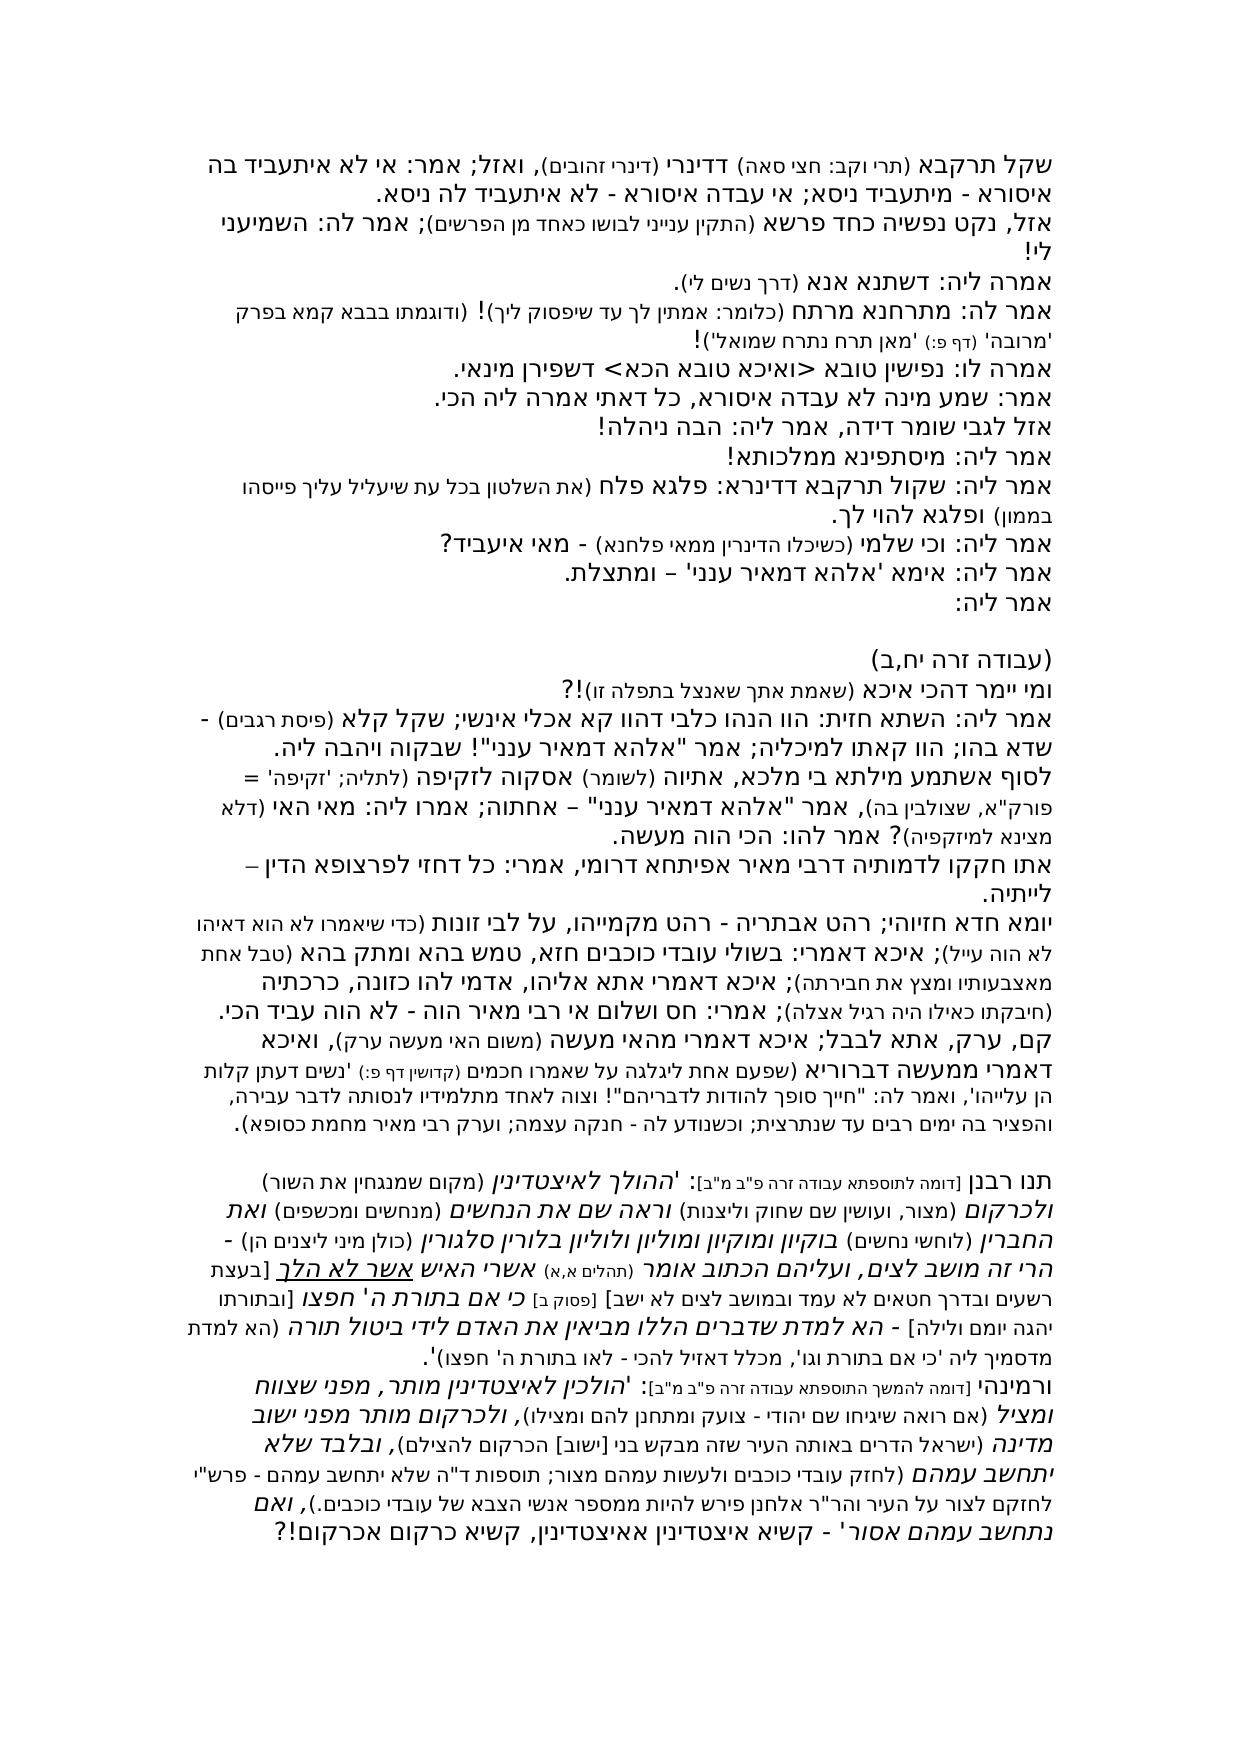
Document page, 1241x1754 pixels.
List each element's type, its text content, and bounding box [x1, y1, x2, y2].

text יומא חדא חזיוהי; רהט אבתריה - רהט מקמייהו, על לבי זונות (כדי שיאמרו לא הוא דאיהו לא הוה עייל); איכא דאמרי: בשולי עובדי כוכבים חזא, טמש בהא ומתק בהא (טבל אחת מאצבעותיו ומצץ את חבירתה); איכא דאמרי אתא אליהו, אדמי להו כזונה, כרכתיה (חיבקתו כאילו היה רגיל אצלה); אמרי: חס ושלום אי רבי מאיר הוה - לא הוה עביד הכי. [187, 908, 1053, 1026]
text אמר ליה: מיסתפינא ממלכותא! [187, 442, 1053, 471]
text אמר: שמע מינה לא עבדה איסורא, כל דאתי אמרה ליה הכי. [187, 383, 1053, 413]
text שקל תרקבא (תרי וקב: חצי סאה) דדינרי (דינרי זהובים), ואזל; אמר: אי לא איתעביד בה איסורא - מיתעביד ניסא; אי עבדה איסורא - לא איתעביד לה ניסא. [187, 150, 1053, 208]
text אמר ליה: אימא 'אלהא דמאיר ענני' – ומתצלת. [187, 558, 1053, 588]
text אזל, נקט נפשיה כחד פרשא (התקין ענייני לבושו כאחד מן הפרשים); אמר לה: השמיעני לי! [187, 208, 1053, 267]
text אמר ליה: שקול תרקבא דדינרא: פלגא פלח (את השלטון בכל עת שיעליל עליך פייסהו בממון) ופלגא להוי לך. [187, 471, 1053, 529]
text אתו חקקו לדמותיה דרבי מאיר אפיתחא דרומי, אמרי: כל דחזי לפרצופא הדין – לייתיה. [187, 850, 1053, 908]
text אמר לה: מתרחנא מרתח (כלומר: אמתין לך עד שיפסוק ליך)! (ודוגמתו בבבא קמא בפרק 'מרובה' (דף פ:) 'מאן תרח נתרח שמואל')! [187, 296, 1053, 354]
text אמר ליה: השתא חזית: הוו הנהו כלבי דהוו קא אכלי אינשי; שקל קלא (פיסת רגבים) - שדא בהו; הוו קאתו למיכליה; אמר "אלהא דמאיר ענני"! שבקוה ויהבה ליה. [187, 704, 1053, 762]
text ומי יימר דהכי איכא (שאמת אתך שאנצל בתפלה זו)!? [187, 675, 1053, 704]
text לסוף אשתמע מילתא בי מלכא, אתיוה (לשומר) אסקוה לזקיפה (לתליה; 'זקיפה' = פורק"א, שצולבין בה), אמר "אלהא דמאיר ענני" – אחתוה; אמרו ליה: מאי האי (דלא מצינא למיזקפיה)? אמר להו: הכי הוה מעשה. [187, 762, 1053, 850]
text אמרה לו: נפישין טובא <ואיכא טובא הכא> דשפירן מינאי. [187, 354, 1053, 383]
text קם, ערק, אתא לבבל; איכא דאמרי מהאי מעשה (משום האי מעשה ערק), ואיכא דאמרי ממעשה דברוריא (שפעם אחת ליגלגה על שאמרו חכמים (קדושין דף פ:) 'נשים דעתן קלות הן עלייהו', ואמר לה: "חייך סופך להודות לדבריהם"! וצוה לאחד מתלמידיו לנסותה לדבר עבירה, והפציר בה ימים רבים עד שנתרצית; וכשנודע לה - חנקה עצמה; וערק רבי מאיר מחמת כסופא). [187, 1026, 1053, 1137]
text אמרה ליה: דשתנא אנא (דרך נשים לי). [187, 267, 1053, 296]
text תנו רבנן [דומה לתוספתא עבודה זרה פ"ב מ"ב]: 'ההולך לאיצטדינין (מקום שמנגחין את השור) ולכרקום (מצור, ועושין שם שחוק וליצנות) וראה שם את הנחשים (מנחשים ומכשפים) ואת החברין (לוחשי נחשים) בוקיון ומוקיון ומוליון ולוליון בלורין סלגורין (כולן מיני ליצנים הן) - הרי זה מושב לצים, ועליהם הכתוב אומר (תהלים א,א) אשרי האיש אשר לא הלך [בעצת רשעים ובדרך חטאים לא עמד ובמושב לצים לא ישב] [פסוק ב] כי אם בתורת ה' חפצו [ובתורתו יהגה יומם ולילה] - הא למדת שדברים הללו מביאין את האדם לידי ביטול תורה (הא למדת מדסמיך ליה 'כי אם בתורת וגו', מכלל דאזיל להכי - לאו בתורת ה' חפצו)'. [187, 1166, 1053, 1371]
text ורמינהי [דומה להמשך התוספתא עבודה זרה פ"ב מ"ב]: 'הולכין לאיצטדינין מותר, מפני שצווח ומציל (אם רואה שיגיחו שם יהודי - צועק ומתחנן להם ומצילו), ולכרקום מותר מפני ישוב מדינה (ישראל הדרים באותה העיר שזה מבקש בני [ישוב] הכרקום להצילם), ובלבד שלא יתחשב עמהם (לחזק עובדי כוכבים ולעשות עמהם מצור; תוספות ד"ה שלא יתחשב עמהם - פרש"י לחזקם לצור על העיר והר"ר אלחנן פירש להיות ממספר אנשי הצבא של עובדי כוכבים.), ואם נתחשב עמהם אסור' - קשיא איצטדינין אאיצטדינין, קשיא כרקום אכרקום!? [187, 1371, 1053, 1546]
text אמר ליה: וכי שלמי (כשיכלו הדינרין ממאי פלחנא) - מאי איעביד? [187, 529, 1053, 558]
text (עבודה זרה יח,ב) [187, 646, 1053, 675]
text אמר ליה: [187, 588, 1053, 617]
text אזל לגבי שומר דידה, אמר ליה: הבה ניהלה! [187, 413, 1053, 442]
